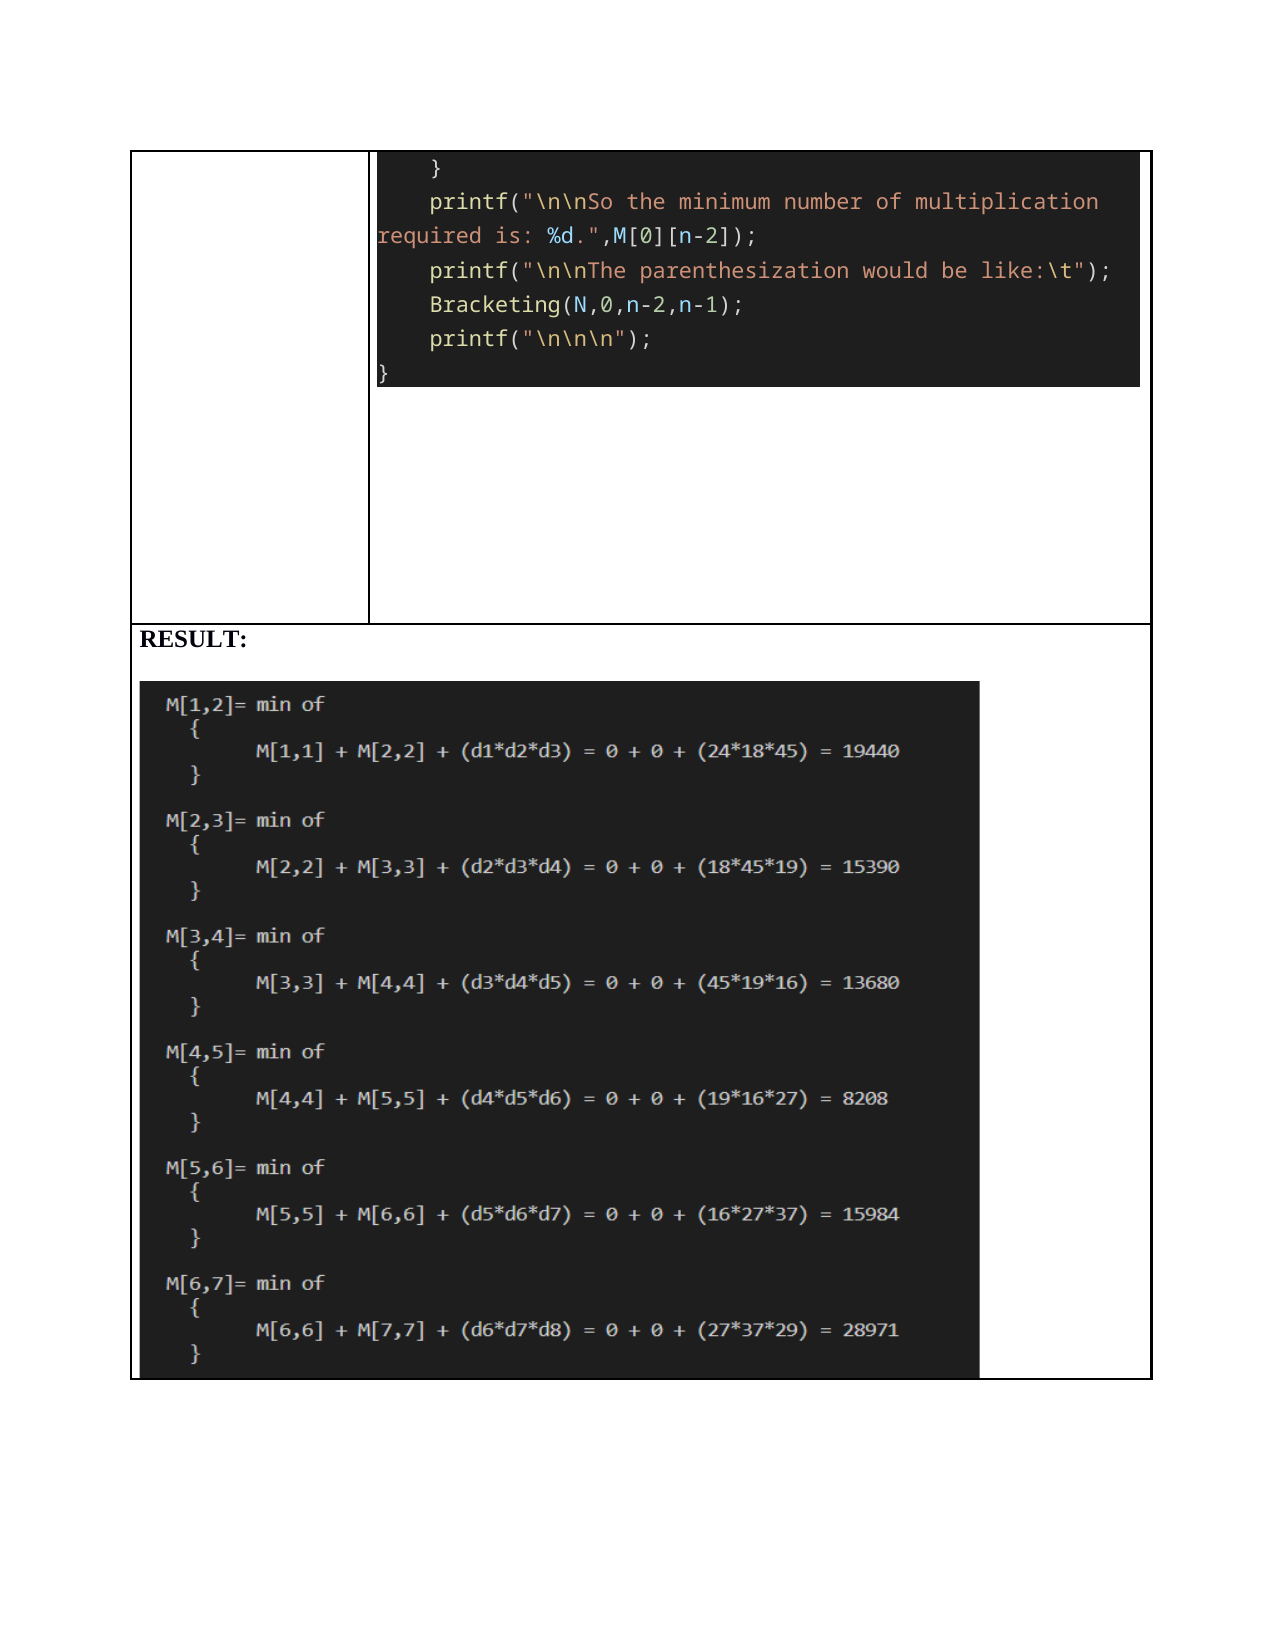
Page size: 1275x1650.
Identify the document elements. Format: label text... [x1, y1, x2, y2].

table_cell [132, 152, 368, 622]
picture [139, 681, 980, 1378]
table_cell } printf("\n\nSo the minimum number of multiplication required is: %d.",M[0][n-2]); printf("\n\nThe parenthesization would be like:\t"); Bracketing(N,0,n-2,n-1); printf("\n\n\n"); } [370, 152, 1150, 622]
table_cell RESULT: [132, 625, 1150, 1378]
